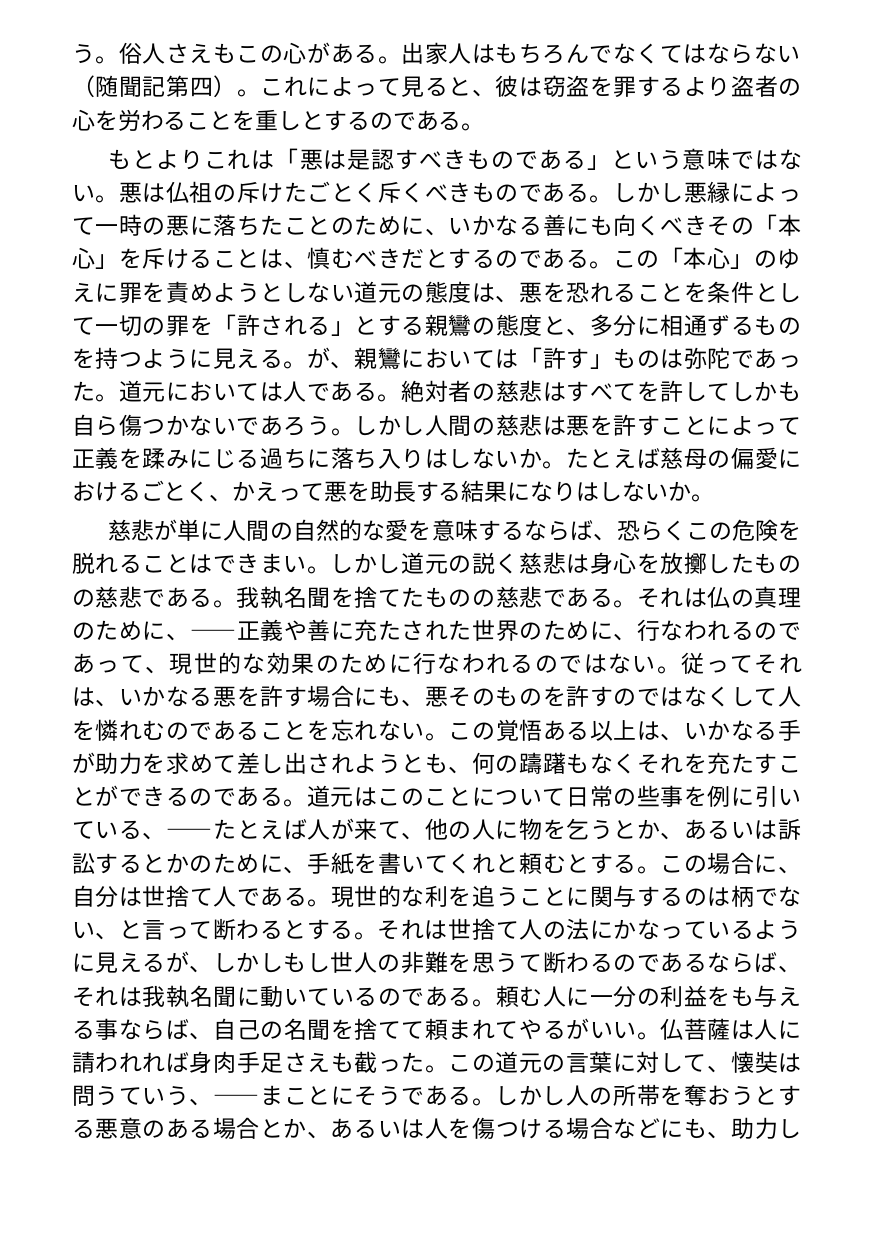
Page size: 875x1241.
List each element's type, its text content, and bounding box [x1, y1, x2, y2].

text もとよりこれは「悪は是認すべきものである」という意味ではない。悪は仏祖の斥けたごとく斥くべきものである。しかし悪縁によって一時の悪に落ちたことのために、いかなる善にも向くべきその「本心」を斥けることは、慎むべきだとするのである。この「本心」のゆえに罪を責めようとしない道元の態度は、悪を恐れることを条件として一切の罪を「許される」とする親鸞の態度と、多分に相通ずるものを持つように見える。が、親鸞においては「許す」ものは弥陀であった。道元においては人である。絶対者の慈悲はすべてを許してしかも自ら傷つかないであろう。しかし人間の慈悲は悪を許すことによって正義を蹂みにじる過ちに落ち入りはしないか。たとえば慈母の偏愛におけるごとく、かえって悪を助長する結果になりはしないか。 [72, 142, 802, 507]
text う。俗人さえもこの心がある。出家人はもちろんでなくてはならない（随聞記第四）。これによって見ると、彼は窃盗を罪するより盗者の心を労わることを重しとするのである。 [72, 36, 802, 136]
text 慈悲が単に人間の自然的な愛を意味するならば、恐らくこの危険を脱れることはできまい。しかし道元の説く慈悲は身心を放擲したものの慈悲である。我執名聞を捨てたものの慈悲である。それは仏の真理のために、――正義や善に充たされた世界のために、行なわれるのであって、現世的な効果のために行なわれるのではない。従ってそれは、いかなる悪を許す場合にも、悪そのものを許すのではなくして人を憐れむのであることを忘れない。この覚悟ある以上は、いかなる手が助力を求めて差し出されようとも、何の躊躇もなくそれを充たすことができるのである。道元はこのことについて日常の些事を例に引いている、――たとえば人が来て、他の人に物を乞うとか、あるいは訴訟するとかのために、手紙を書いてくれと頼むとする。この場合に、自分は世捨て人である。現世的な利を追うことに関与するのは柄でない、と言って断わるとする。それは世捨て人の法にかなっているように見えるが、しかしもし世人の非難を思うて断わるのであるならば、それは我執名聞に動いているのである。頼む人に一分の利益をも与える事ならば、自己の名聞を捨てて頼まれてやるがいい。仏菩薩は人に請われれば身肉手足さえも截った。この道元の言葉に対して、懐奘は問うていう、――まことにそうである。しかし人の所帯を奪おうとする悪意のある場合とか、あるいは人を傷つける場合などにも、助力し [72, 513, 802, 1144]
